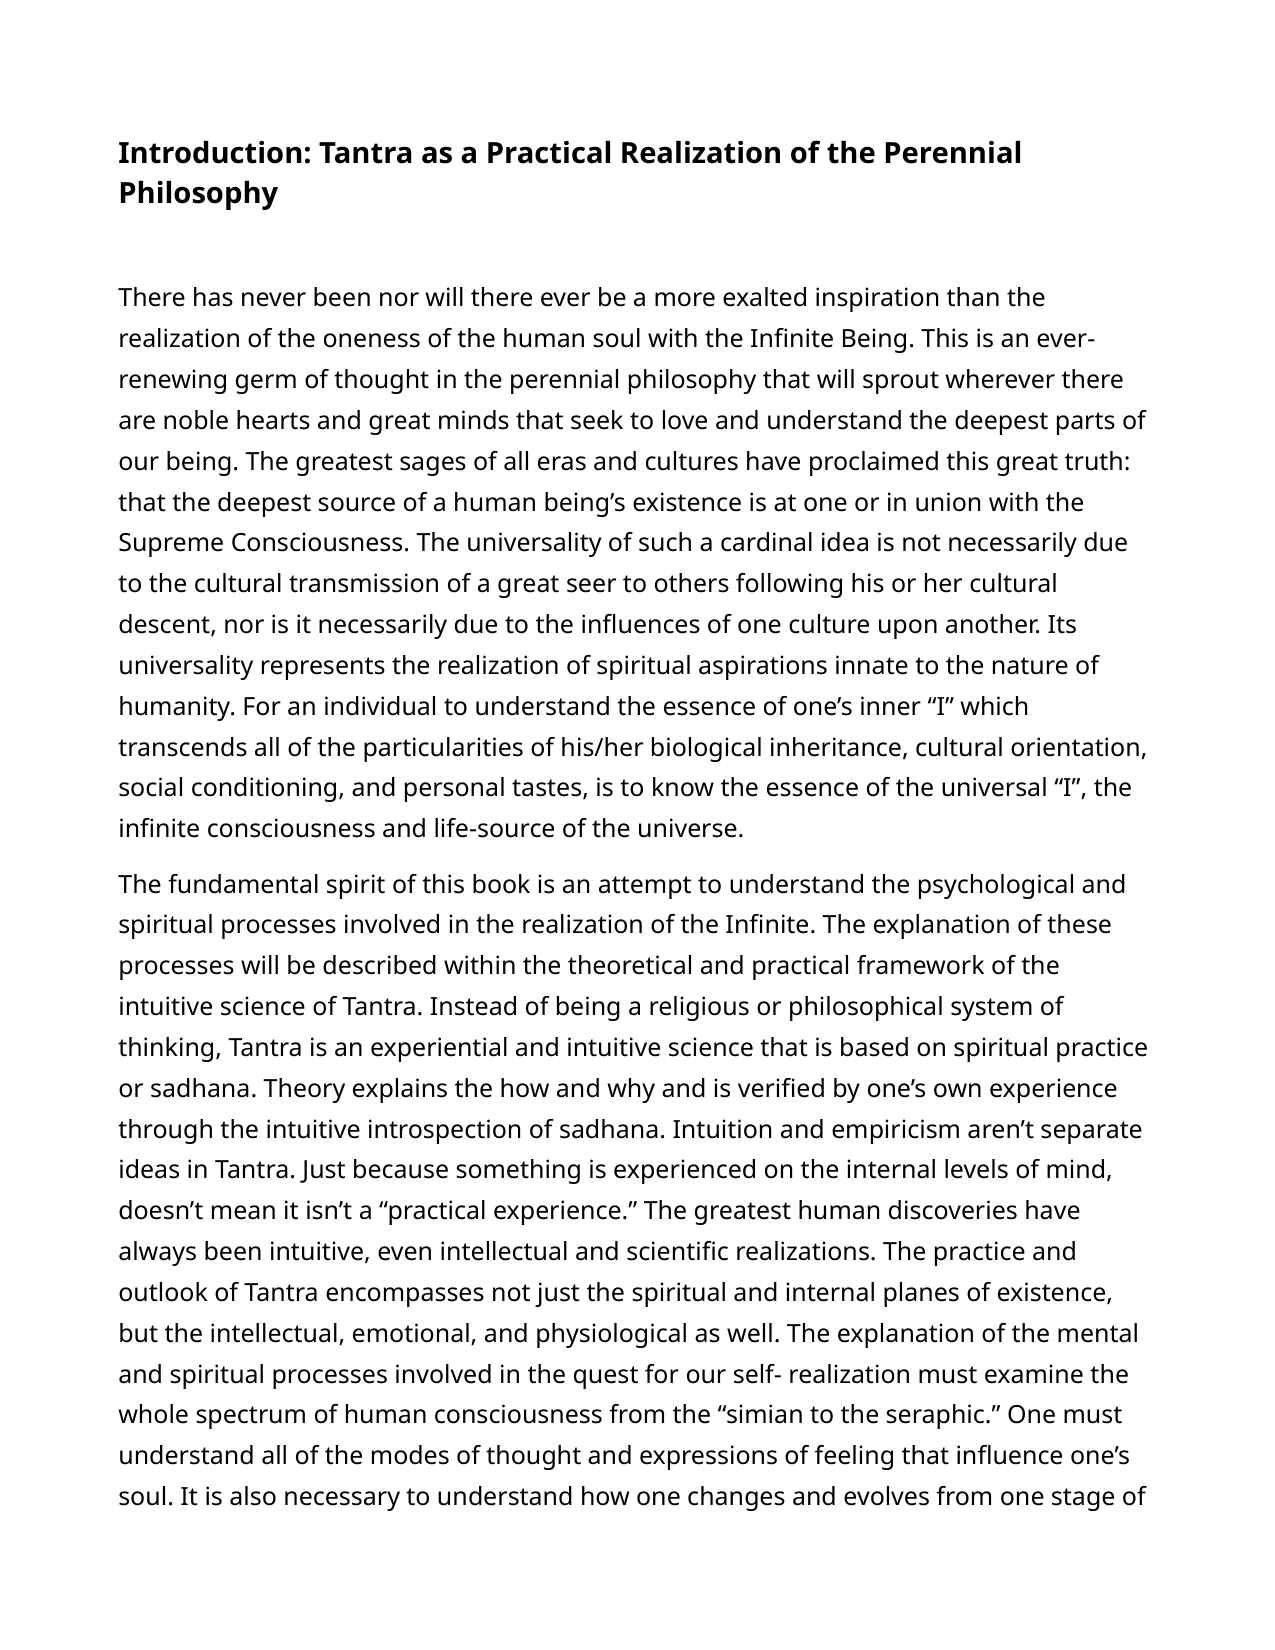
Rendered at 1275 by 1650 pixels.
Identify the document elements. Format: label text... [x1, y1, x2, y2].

text There has never been nor will there ever be a more exalted inspiration than the realization of the oneness of the human soul with the Infinite Being. This is an ever-renewing germ of thought in the perennial philosophy that will sprout wherever there are noble hearts and great minds that seek to love and understand the deepest parts of our being. The greatest sages of all eras and cultures have proclaimed this great truth: that the deepest source of a human being’s existence is at one or in union with the Supreme Consciousness. The universality of such a cardinal idea is not necessarily due to the cultural transmission of a great seer to others following his or her cultural descent, nor is it necessarily due to the influences of one culture upon another. Its universality represents the realization of spiritual aspirations innate to the nature of humanity. For an individual to understand the essence of one’s inner “I” which transcends all of the particularities of his/her biological inheritance, cultural orientation, social conditioning, and personal tastes, is to know the essence of the universal “I”, the infinite consciousness and life-source of the universe. [118, 280, 1157, 845]
text The fundamental spirit of this book is an attempt to understand the psychological and spiritual processes involved in the realization of the Infinite. The explanation of these processes will be described within the theoretical and practical framework of the intuitive science of Tantra. Instead of being a religious or philosophical system of thinking, Tantra is an experiential and intuitive science that is based on spiritual practice or sadhana. Theory explains the how and why and is verified by one’s own experience through the intuitive introspection of sadhana. Intuition and empiricism aren’t separate ideas in Tantra. Just because something is experienced on the internal levels of mind, doesn’t mean it isn’t a “practical experience.” The greatest human discoveries have always been intuitive, even intellectual and scientific realizations. The practice and outlook of Tantra encompasses not just the spiritual and internal planes of existence, but the intellectual, emotional, and physiological as well. The explanation of the mental and spiritual processes involved in the quest for our self- realization must examine the whole spectrum of human consciousness from the “simian to the seraphic.” One must understand all of the modes of thought and expressions of feeling that influence one’s soul. It is also necessary to understand how one changes and evolves from one stage of [118, 866, 1157, 1513]
subtitle Introduction: Tantra as a Practical Realization of the Perennial Philosophy [118, 133, 1157, 212]
